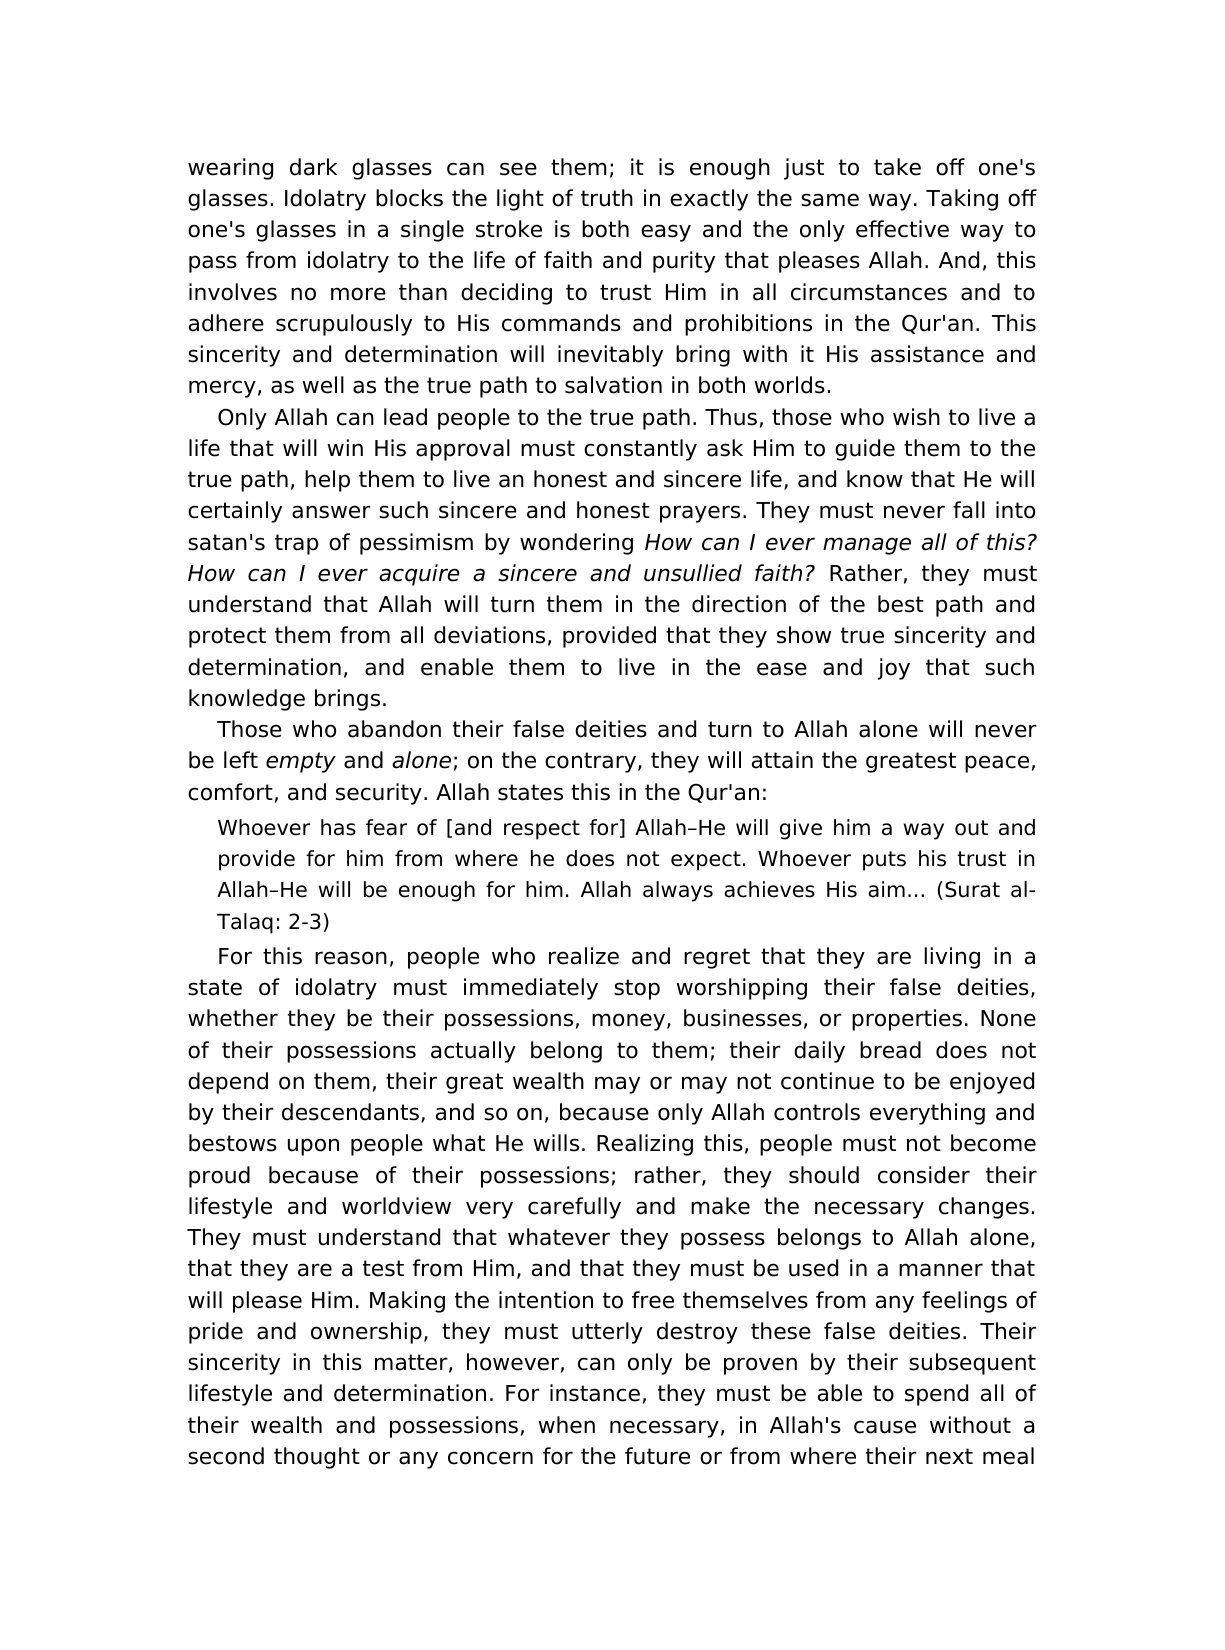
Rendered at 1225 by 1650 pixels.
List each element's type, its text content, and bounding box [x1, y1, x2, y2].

text For this reason, people who realize and regret that they are living in a state of idolatry must immediately stop worshipping their false deities, whether they be their possessions, money, businesses, or properties. None of their possessions actually belong to them; their daily bread does not depend on them, their great wealth may or may not continue to be enjoyed by their descendants, and so on, because only Allah controls everything and bestows upon people what He wills. Realizing this, people must not become proud because of their possessions; rather, they should consider their lifestyle and worldview very carefully and make the necessary changes. They must understand that whatever they possess belongs to Allah alone, that they are a test from Him, and that they must be used in a manner that will please Him. Making the intention to free themselves from any feelings of pride and ownership, they must utterly destroy these false deities. Their sincerity in this matter, however, can only be proven by their subsequent lifestyle and determination. For instance, they must be able to spend all of their wealth and possessions, when necessary, in Allah's cause without a second thought or any concern for the future or from where their next meal [187, 939, 1037, 1471]
text wearing dark glasses can see them; it is enough just to take off one's glasses. Idolatry blocks the light of truth in exactly the same way. Taking off one's glasses in a single stroke is both easy and the only effective way to pass from idolatry to the life of faith and purity that pleases Allah. And, this involves no more than deciding to trust Him in all circumstances and to adhere scrupulously to His commands and prohibitions in the Qur'an. This sincerity and determination will inevitably bring with it His assistance and mercy, as well as the true path to salvation in both worlds. [187, 150, 1037, 400]
text Only Allah can lead people to the true path. Thus, those who wish to live a life that will win His approval must constantly ask Him to guide them to the true path, help them to live an honest and sincere life, and know that He will certainly answer such sincere and honest prayers. They must never fall into satan's trap of pessimism by wondering How can I ever manage all of this? How can I ever acquire a sincere and unsullied faith? Rather, they must understand that Allah will turn them in the direction of the best path and protect them from all deviations, provided that they show true sincerity and determination, and enable them to live in the ease and joy that such knowledge brings. [187, 400, 1037, 712]
text Whoever has fear of [and respect for] Allah–He will give him a way out and provide for him from where he does not expect. Whoever puts his trust in Allah–He will be enough for him. Allah always achieves His aim... (Surat al-Talaq: 2-3) [217, 810, 1037, 935]
text Those who abandon their false deities and turn to Allah alone will never be left empty and alone; on the contrary, they will attain the greatest peace, comfort, and security. Allah states this in the Qur'an: [187, 712, 1037, 806]
